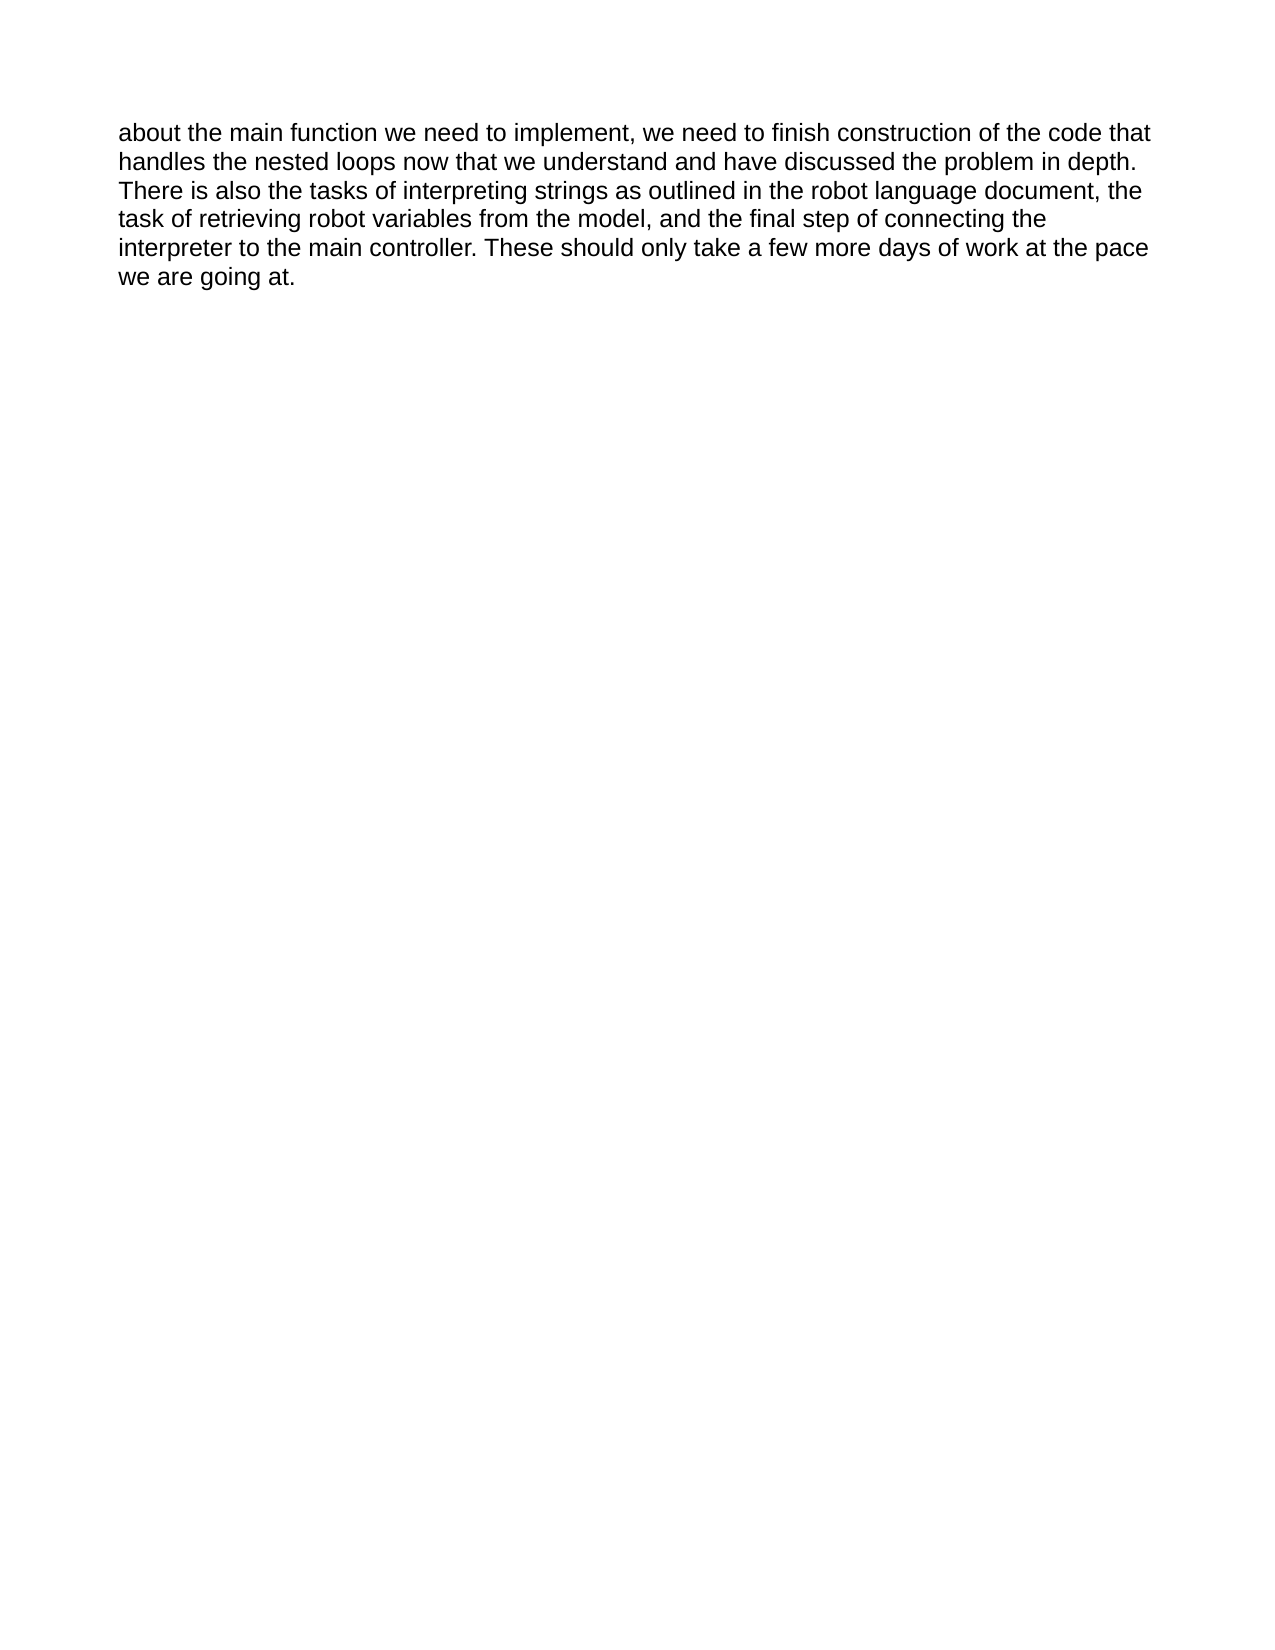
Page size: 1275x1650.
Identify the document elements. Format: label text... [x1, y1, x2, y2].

text about the main function we need to implement, we need to finish construction of the code that handles the nested loops now that we understand and have discussed the problem in depth. There is also the tasks of interpreting strings as outlined in the robot language document, the task of retrieving robot variables from the model, and the final step of connecting the interpreter to the main controller. These should only take a few more days of work at the pace we are going at. [118, 118, 1157, 291]
